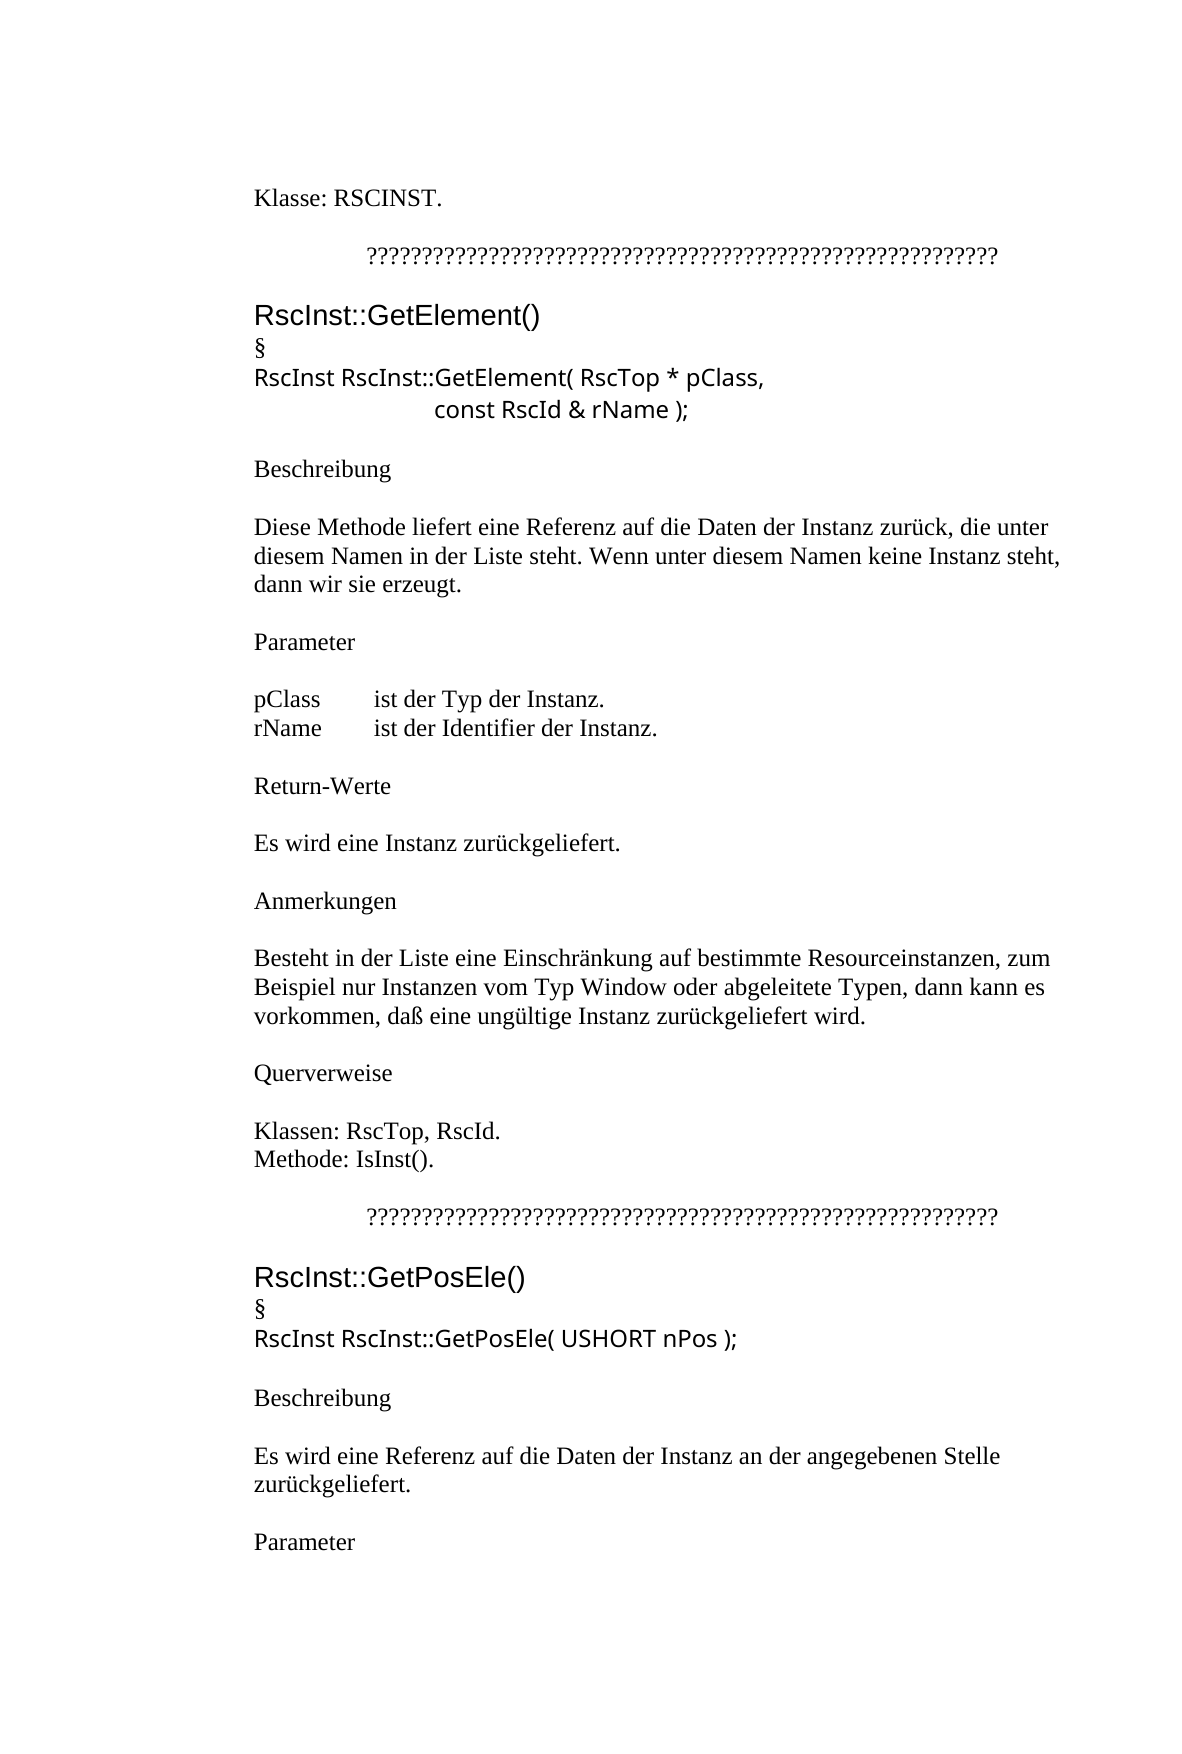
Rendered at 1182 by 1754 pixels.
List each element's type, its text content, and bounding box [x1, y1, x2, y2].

text ????????????????????????????????????????????????????????? [254, 1202, 1110, 1231]
text Besteht in der Liste eine Einschränkung auf bestimmte Resourceinstanzen, zum Beispiel nur Instanzen vom Typ Window oder abgeleitete Typen, dann kann es vorkommen, daß eine ungültige Instanz zurückgeliefert wird. [254, 943, 1110, 1029]
text Querverweise [254, 1058, 1110, 1087]
text Es wird eine Referenz auf die Daten der Instanz an der angegebenen Stelle zurückgeliefert. [254, 1441, 1110, 1498]
text Parameter [254, 627, 1110, 656]
text Anmerkungen [254, 886, 1110, 914]
text Es wird eine Instanz zurückgeliefert. [254, 828, 1110, 857]
text Parameter [254, 1527, 1110, 1556]
text Methode: IsInst(). [254, 1144, 1110, 1173]
text Return-Werte [254, 771, 1110, 799]
subtitle RscInst::GetElement() [254, 298, 1110, 332]
text pClass ist der Typ der Instanz. [254, 684, 1110, 713]
text Klassen: RscTop, RscId. [254, 1116, 1110, 1144]
text ????????????????????????????????????????????????????????? [254, 241, 1110, 269]
text § [254, 1293, 1110, 1322]
list RscInst RscInst::GetPosEle( USHORT nPos ); [254, 1322, 1110, 1354]
list RscInst RscInst::GetElement( RscTop * pClass, [254, 361, 1110, 393]
list const RscId & rName ); [254, 393, 1110, 426]
text Diese Methode liefert eine Referenz auf die Daten der Instanz zurück, die unter diesem Namen in der Liste steht. Wenn unter diesem Namen keine Instanz steht, dann wir sie erzeugt. [254, 512, 1110, 598]
text Klasse: RSCINST. [254, 183, 1110, 212]
text rName ist der Identifier der Instanz. [254, 713, 1110, 742]
text § [254, 332, 1110, 361]
subtitle RscInst::GetPosEle() [254, 1259, 1110, 1293]
text Beschreibung [254, 454, 1110, 483]
text Beschreibung [254, 1383, 1110, 1412]
